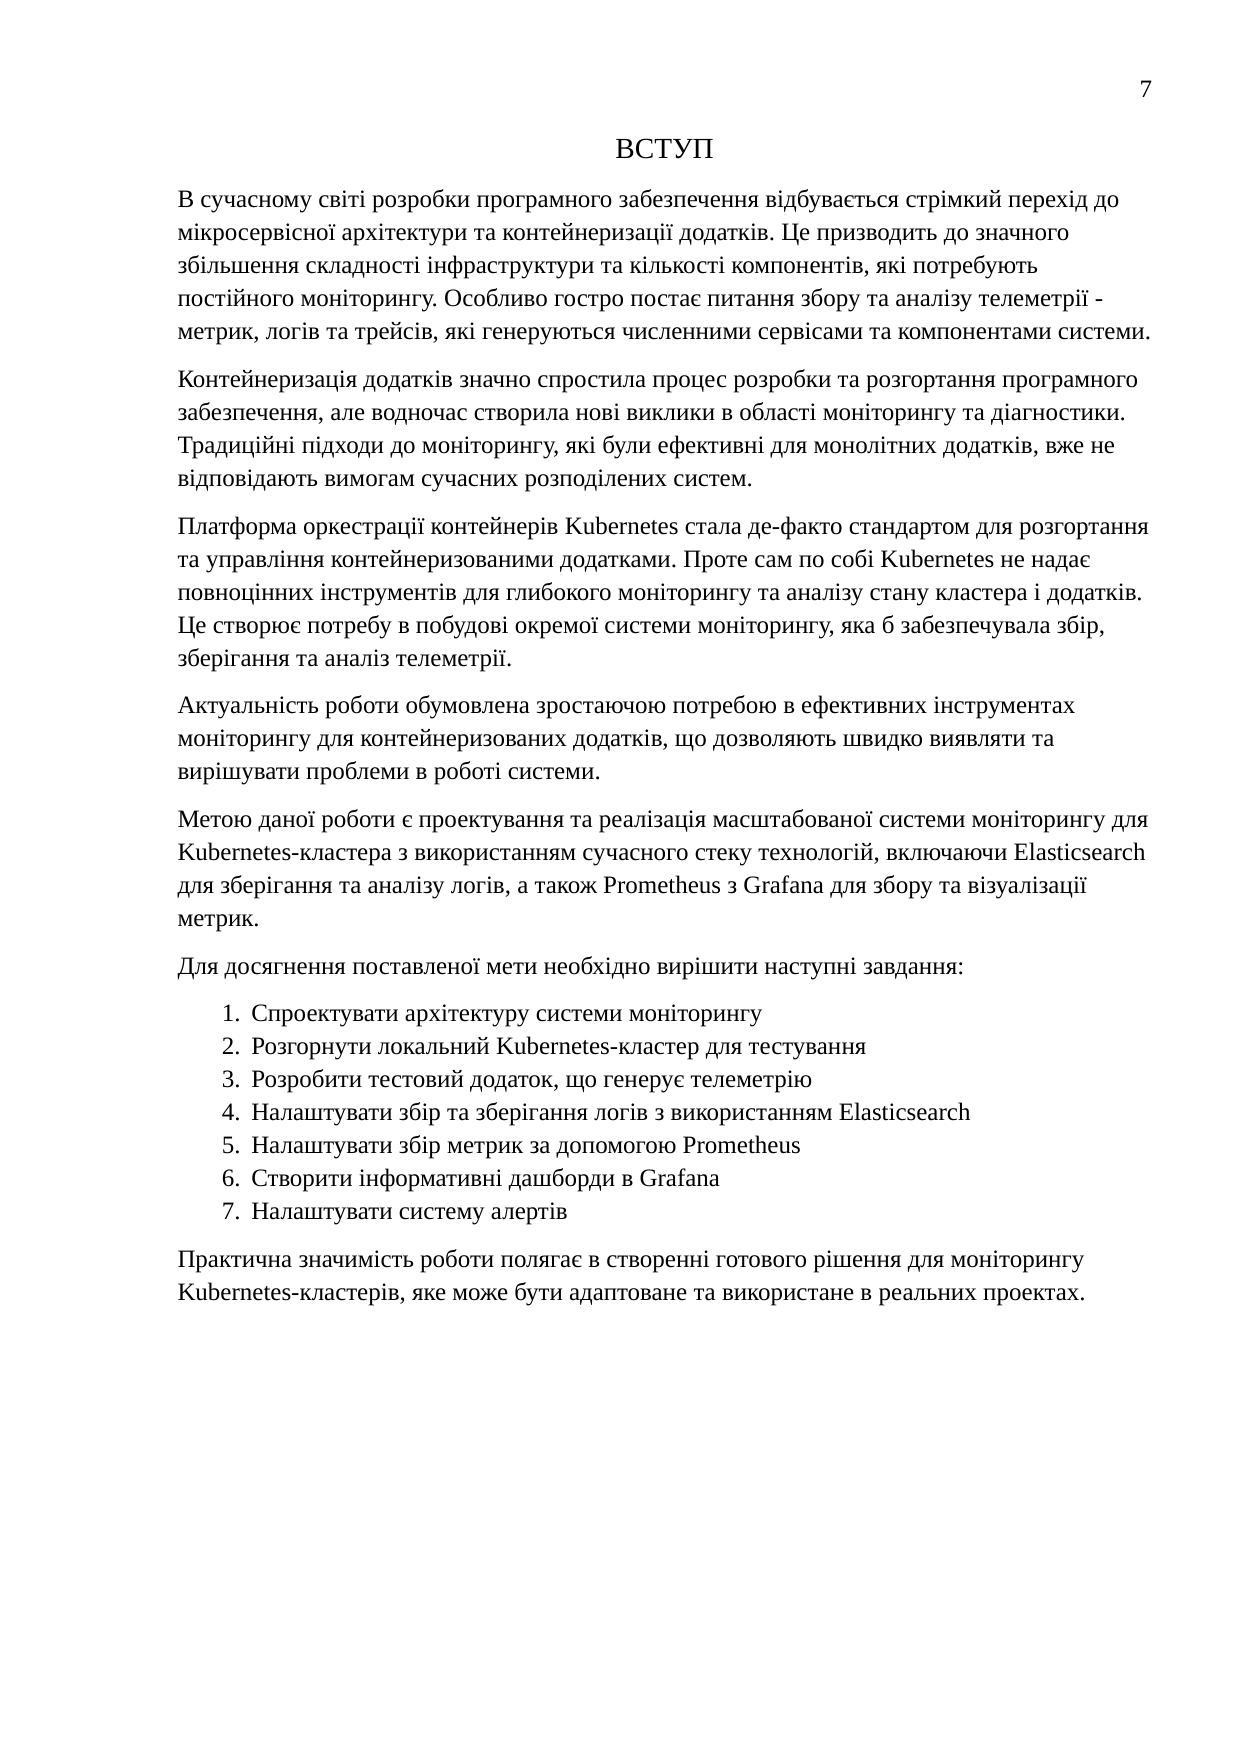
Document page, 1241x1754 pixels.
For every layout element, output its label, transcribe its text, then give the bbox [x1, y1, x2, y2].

list Розгорнути локальний Kubernetes-кластер для тестування [222, 1031, 1152, 1060]
list Створити інформативні дашборди в Grafana [222, 1163, 1152, 1192]
list Налаштувати систему алертів [222, 1196, 1152, 1225]
text ВСТУП [177, 131, 1152, 165]
text Метою даної роботи є проектування та реалізація масштабованої системи моніторингу для Kubernetes-кластера з використанням сучасного стеку технологій, включаючи Elasticsearch для зберігання та аналізу логів, а також Prometheus з Grafana для збору та візуалізації метрик. [177, 804, 1152, 932]
text Контейнеризація додатків значно спростила процес розробки та розгортання програмного забезпечення, але водночас створила нові виклики в області моніторингу та діагностики. Традиційні підходи до моніторингу, які були ефективні для монолітних додатків, вже не відповідають вимогам сучасних розподілених систем. [177, 364, 1152, 492]
text Практична значимість роботи полягає в створенні готового рішення для моніторингу Kubernetes-кластерів, яке може бути адаптоване та використане в реальних проектах. [177, 1244, 1152, 1306]
text Актуальність роботи обумовлена зростаючою потребою в ефективних інструментах моніторингу для контейнеризованих додатків, що дозволяють швидко виявляти та вирішувати проблеми в роботі системи. [177, 690, 1152, 785]
list Розробити тестовий додаток, що генерує телеметрію [222, 1064, 1152, 1093]
list Спроектувати архітектуру системи моніторингу [222, 998, 1152, 1027]
list Налаштувати збір метрик за допомогою Prometheus [222, 1130, 1152, 1159]
text Для досягнення поставленої мети необхідно вирішити наступні завдання: [177, 951, 1152, 979]
list Налаштувати збір та зберігання логів з використанням Elasticsearch [222, 1097, 1152, 1126]
text В сучасному світі розробки програмного забезпечення відбувається стрімкий перехід до мікросервісної архітектури та контейнеризації додатків. Це призводить до значного збільшення складності інфраструктури та кількості компонентів, які потребують постійного моніторингу. Особливо гостро постає питання збору та аналізу телеметрії - метрик, логів та трейсів, які генеруються численними сервісами та компонентами системи. [177, 184, 1152, 345]
text Платформа оркестрації контейнерів Kubernetes стала де-факто стандартом для розгортання та управління контейнеризованими додатками. Проте сам по собі Kubernetes не надає повноцінних інструментів для глибокого моніторингу та аналізу стану кластера і додатків. Це створює потребу в побудові окремої системи моніторингу, яка б забезпечувала збір, зберігання та аналіз телеметрії. [177, 511, 1152, 672]
